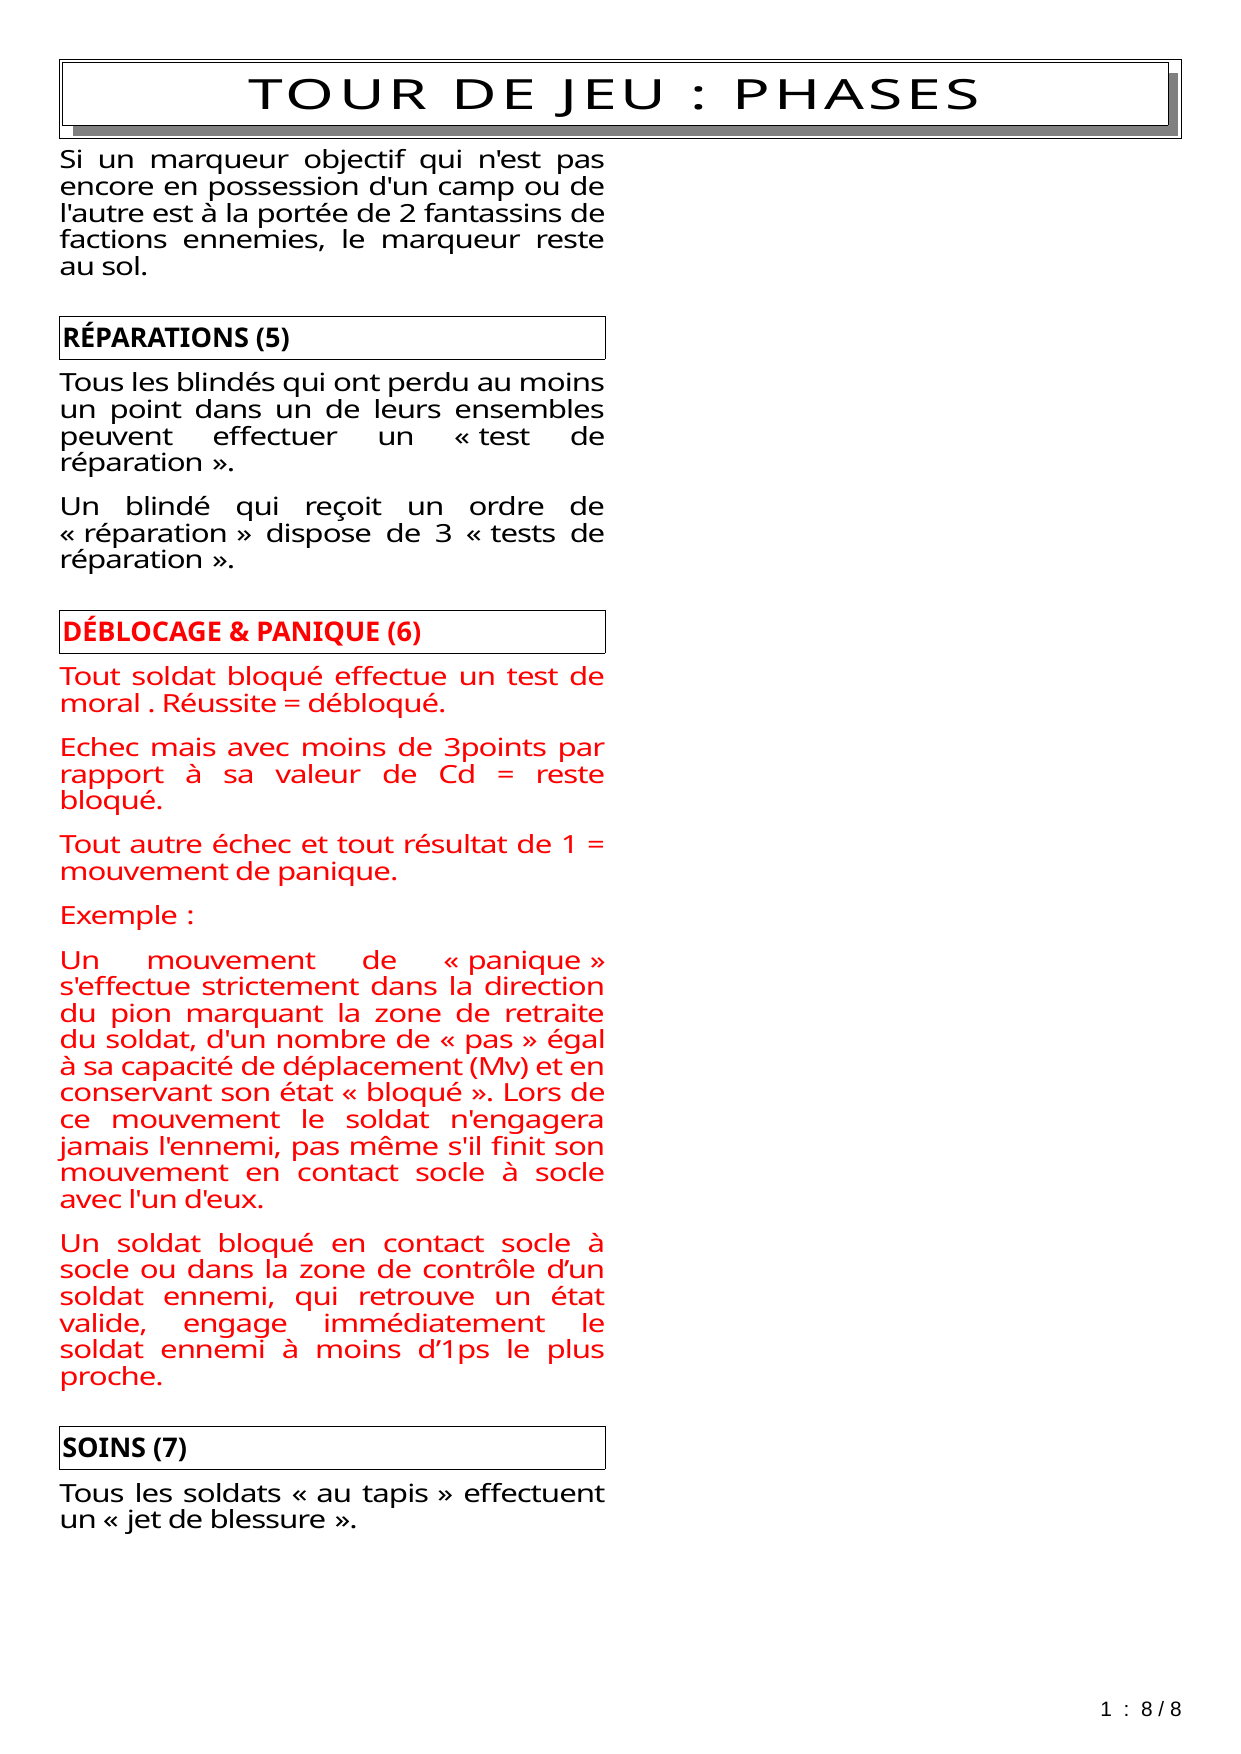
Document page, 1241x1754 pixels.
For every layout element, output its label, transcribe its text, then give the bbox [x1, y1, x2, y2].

text Tous les soldats « au tapis » effectuent un « jet de blessure ». [59, 1481, 605, 1534]
text Tous les blindés qui ont perdu au moins un point dans un de leurs ensembles peuvent effectuer un « test de réparation ». [59, 371, 605, 477]
text Si un marqueur objectif qui n'est pas encore en possession d'un camp ou de l'autre est à la portée de 2 fantassins de factions ennemies, le marqueur reste au sol. [59, 148, 605, 280]
text Tout soldat bloqué effectue un test de moral . Réussite = débloqué. [59, 664, 605, 718]
text Un soldat bloqué en contact socle à socle ou dans la zone de contrôle d’un soldat ennemi, qui retrouve un état valide, engage immédiatement le soldat ennemi à moins d’1ps le plus proche. [59, 1231, 605, 1391]
title soins (7) [60, 1427, 605, 1469]
text Exemple : [59, 903, 605, 930]
text Un mouvement de « panique » s'effectue strictement dans la direction du pion marquant la zone de retraite du soldat, d'un nombre de « pas » égal à sa capacité de déplacement (Mv) et en conservant son état « bloqué ». Lors de ce mouvement le soldat n'engagera jamais l'ennemi, pas même s'il finit son mouvement en contact socle à socle avec l'un d'eux. [59, 948, 605, 1213]
title réparations (5) [60, 317, 605, 359]
title déblocage & panique (6) [60, 611, 605, 653]
text Un blindé qui reçoit un ordre de « réparation » dispose de 3 « tests de réparation ». [59, 494, 605, 574]
text Tout autre échec et tout résultat de 1 = mouvement de panique. [59, 833, 605, 886]
text Echec mais avec moins de 3points par rapport à sa valeur de Cd = reste bloqué. [59, 735, 605, 815]
